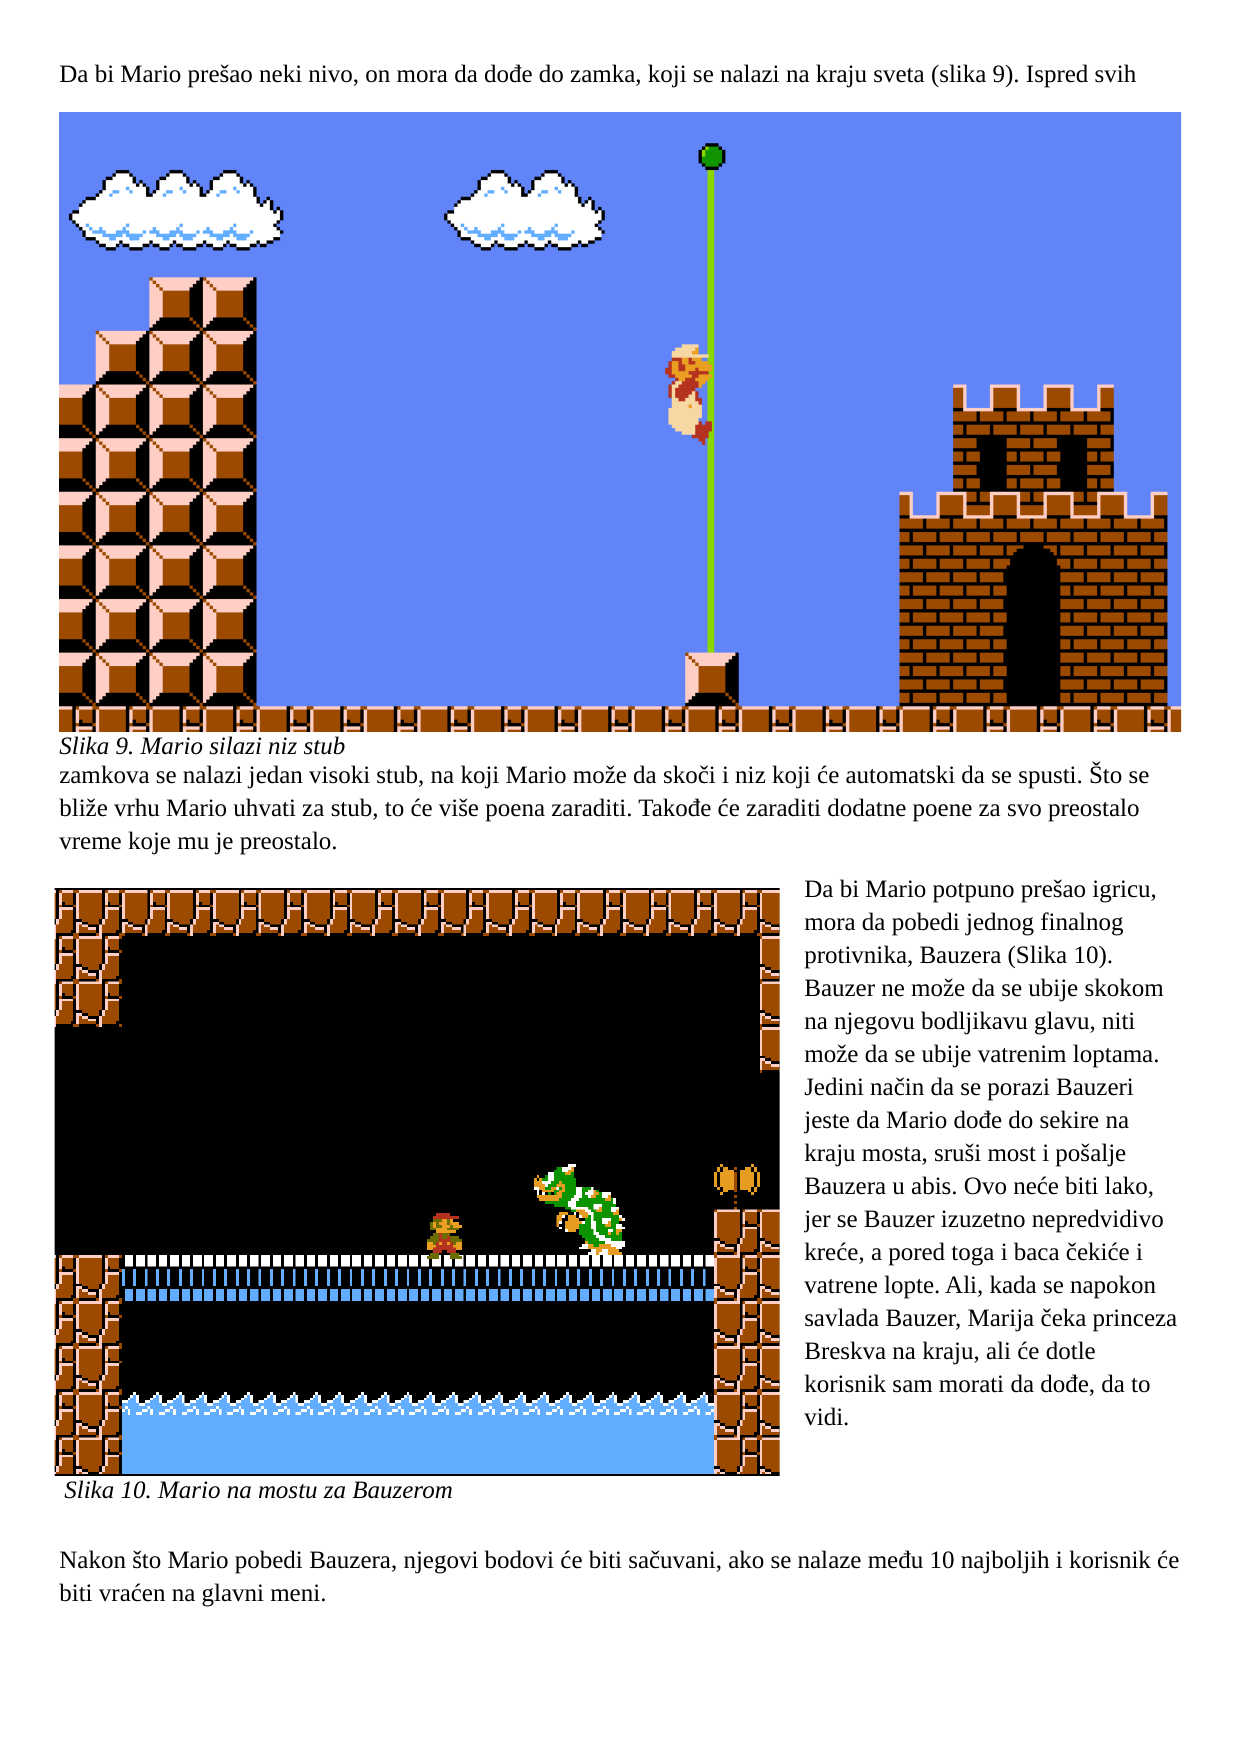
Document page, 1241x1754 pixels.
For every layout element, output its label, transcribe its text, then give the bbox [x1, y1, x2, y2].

text zamkova se nalazi jedan visoki stub, na koji Mario može da skoči i niz koji će automatski da se spusti. Što se bliže vrhu Mario uhvati za stub, to će više poena zaraditi. Takođe će zaraditi dodatne poene za svo preostalo vreme koje mu je preostalo. [59, 760, 1181, 855]
text Nakon što Mario pobedi Bauzera, njegovi bodovi će biti sačuvani, ako se nalaze među 10 najboljih i korisnik će biti vraćen na glavni meni. [59, 1545, 1181, 1607]
picture [59, 112, 1182, 732]
text Slika 10. Mario na mostu za Bauzerom [64, 888, 804, 1504]
picture [54, 888, 780, 1476]
text Da bi Mario potpuno prešao igricu, mora da pobedi jednog finalnog protivnika, Bauzera (Slika 10). Bauzer ne može da se ubije skokom na njegovu bodljikavu glavu, niti može da se ubije vatrenim loptama. Jedini način da se porazi Bauzeri jeste da Mario dođe do sekire na kraju mosta, sruši most i pošalje Bauzera u abis. Ovo neće biti lako, jer se Bauzer izuzetno nepredvidivo kreće, a pored toga i baca čekiće i vatrene lopte. Ali, kada se napokon savlada Bauzer, Marija čeka princeza Breskva na kraju, ali će dotle korisnik sam morati da dođe, da to vidi. [59, 874, 1181, 1431]
text Da bi Mario prešao neki nivo, on mora da dođe do zamka, koji se nalazi na kraju sveta (slika 9). Ispred svih [59, 59, 1181, 112]
text Slika 9. Mario silazi niz stub [59, 732, 1181, 760]
